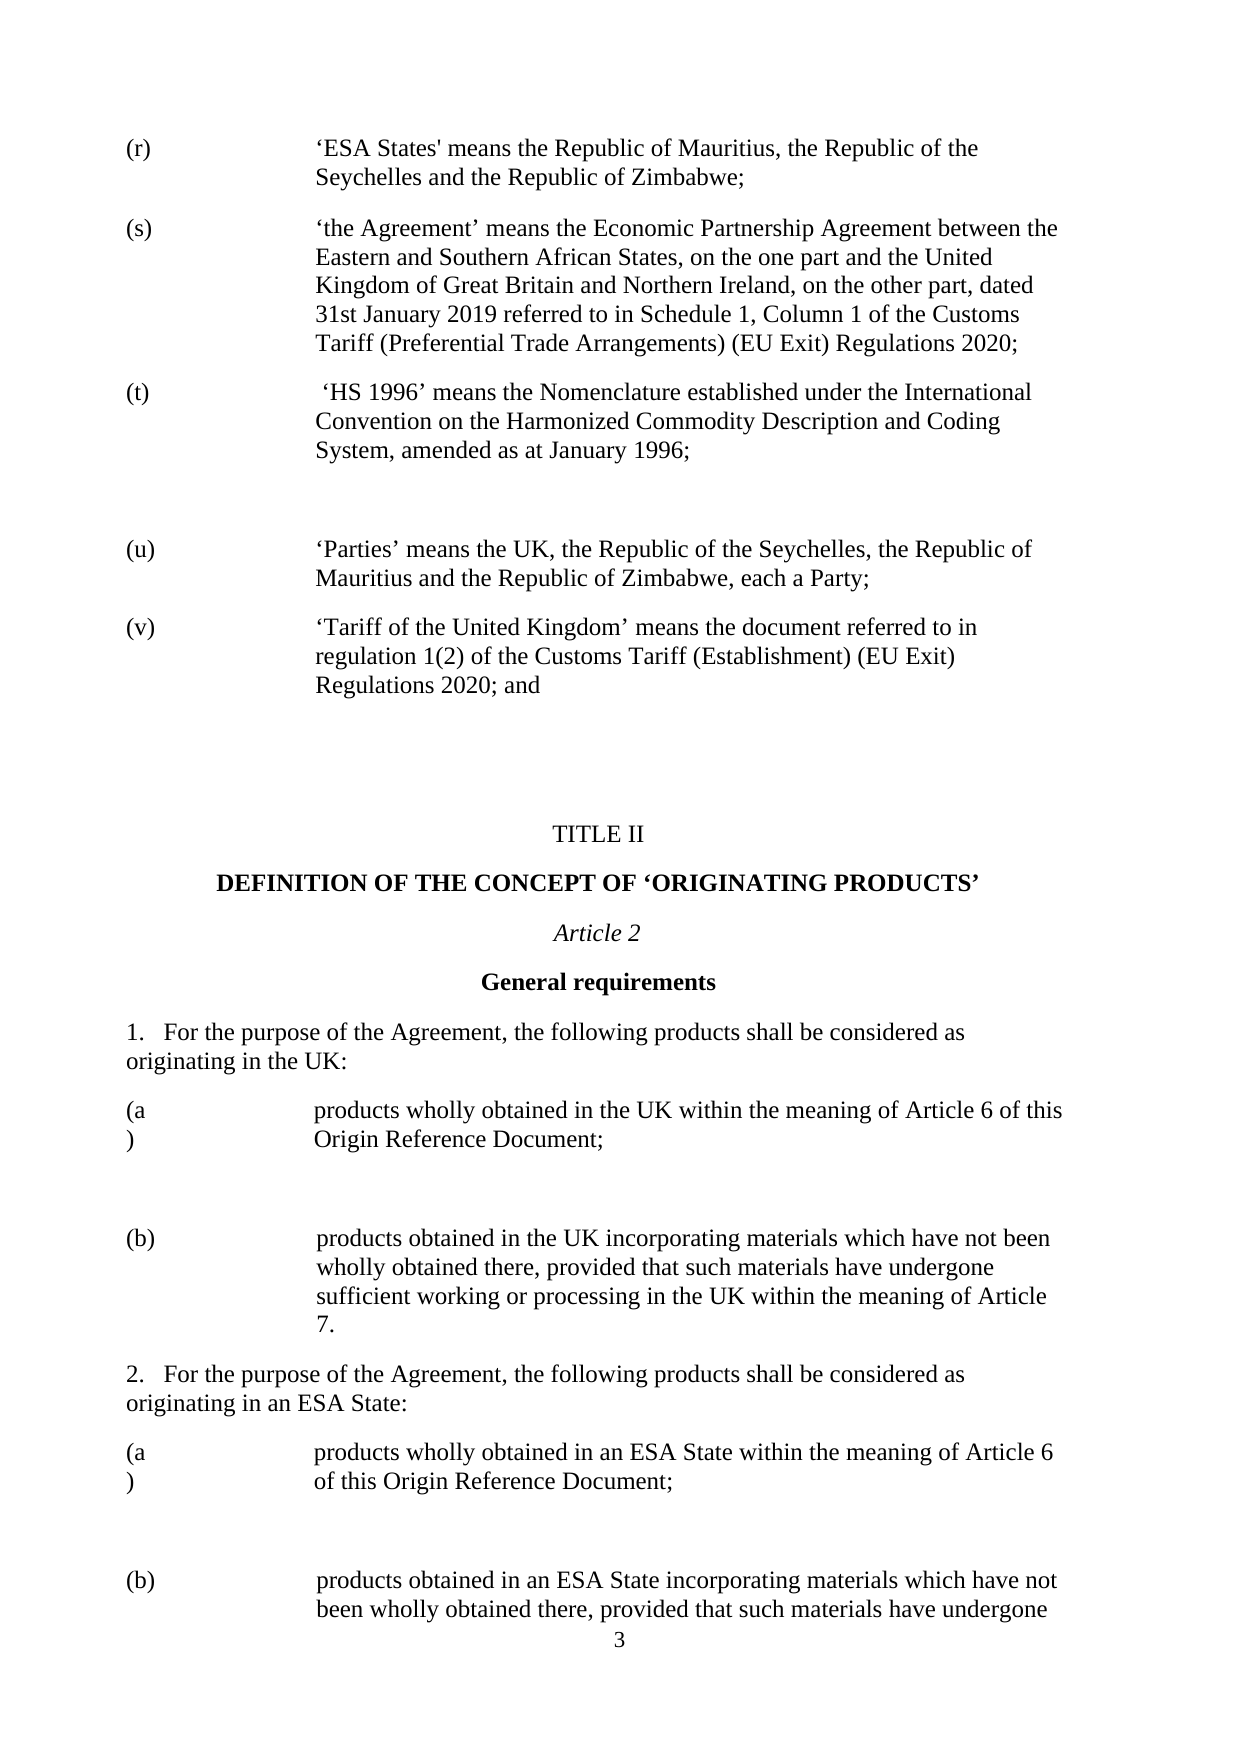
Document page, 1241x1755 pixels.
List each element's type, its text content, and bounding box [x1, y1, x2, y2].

table_cell ‘the Agreement’ means the Economic Partnership Agreement between the Eastern and Southern African States, on the one part and the United Kingdom of Great Britain and Northern Ireland, on the other part, dated 31st January 2019 referred to in Schedule 1, Column 1 of the Customs Tariff (Preferential Trade Arrangements) (EU Exit) Regulations 2020; [256, 203, 1172, 367]
table_cell (u) [67, 524, 256, 602]
text DEFINITION OF THE CONCEPT OF ‘ORIGINATING PRODUCTS’ [126, 868, 1071, 897]
text 1. For the purpose of the Agreement, the following products shall be considered as originating in the UK: [126, 1017, 1071, 1074]
table_cell (b) [67, 1555, 257, 1623]
table_cell [67, 709, 256, 759]
table_header (a) [67, 1085, 254, 1213]
table_cell [256, 709, 1172, 759]
table_header products wholly obtained in an ESA State within the meaning of Article 6 of this Origin Reference Document; [255, 1427, 1172, 1555]
table_cell ‘Parties’ means the UK, the Republic of the Seychelles, the Republic of Mauritius and the Republic of Zimbabwe, each a Party; [256, 524, 1172, 602]
table_cell ‘Tariff of the United Kingdom’ means the document referred to in regulation 1(2) of the Customs Tariff (Establishment) (EU Exit) Regulations 2020; and [256, 602, 1172, 709]
table_cell (v) [67, 602, 256, 709]
table_header (a) [67, 1427, 254, 1555]
table_cell ‘HS 1996’ means the Nomenclature established under the International Convention on the Harmonized Commodity Description and Coding System, amended as at January 1996; [256, 367, 1172, 524]
table_cell (b) [67, 1213, 257, 1349]
text TITLE II [126, 819, 1071, 847]
table_cell products obtained in an ESA State incorporating materials which have not been wholly obtained there, provided that such materials have undergone [257, 1555, 1172, 1623]
text General requirements [126, 967, 1071, 996]
table_cell (r) [67, 123, 256, 202]
text Article 2 [126, 918, 1071, 947]
table_cell (t) [67, 367, 256, 524]
table_cell products obtained in the UK incorporating materials which have not been wholly obtained there, provided that such materials have undergone sufficient working or processing in the UK within the meaning of Article 7. [257, 1213, 1172, 1349]
table_cell (s) [67, 203, 256, 367]
table_cell ‘ESA States' means the Republic of Mauritius, the Republic of the Seychelles and the Republic of Zimbabwe; [256, 123, 1172, 202]
table_header products wholly obtained in the UK within the meaning of Article 6 of this Origin Reference Document; [255, 1085, 1172, 1213]
text 2. For the purpose of the Agreement, the following products shall be considered as originating in an ESA State: [126, 1359, 1071, 1417]
